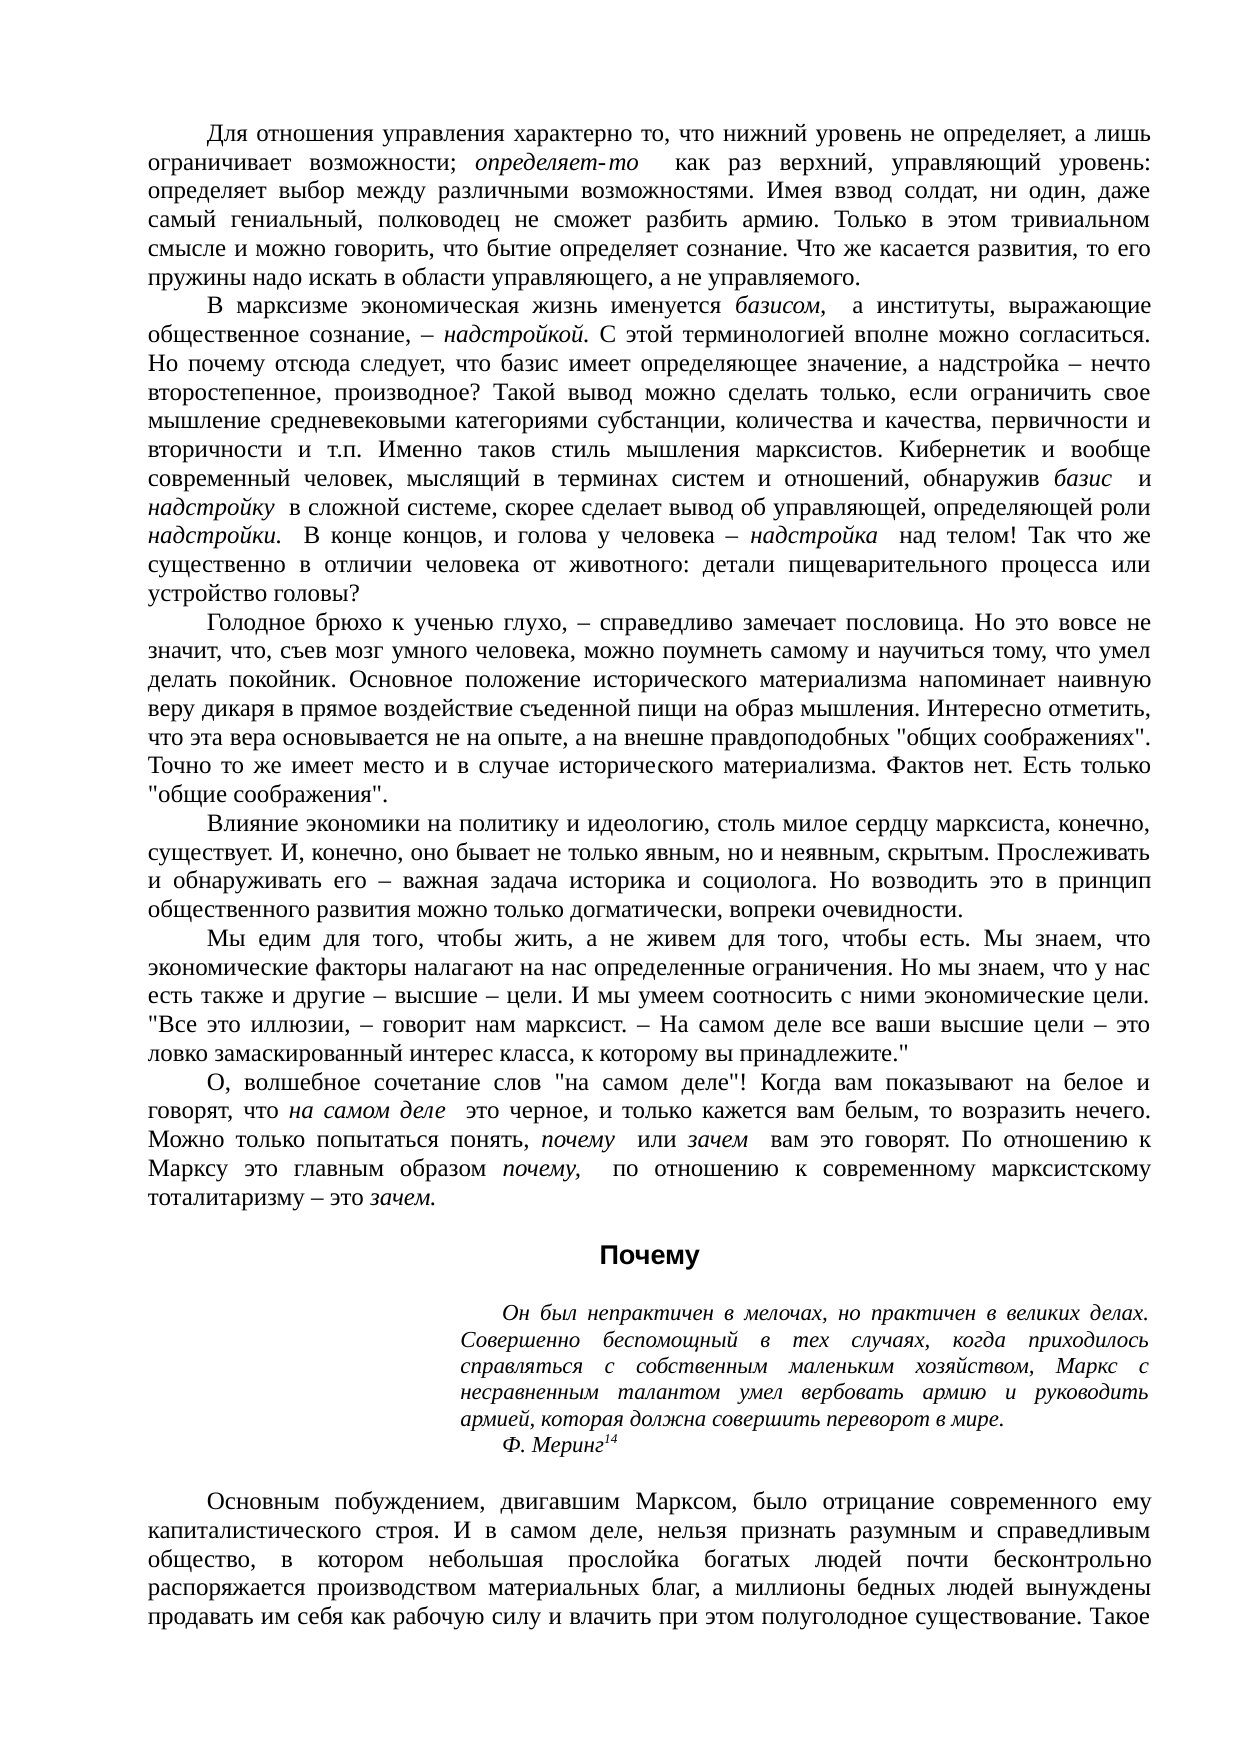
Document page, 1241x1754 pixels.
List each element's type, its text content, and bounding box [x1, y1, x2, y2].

text Мы едим для того, чтобы жить, а не живем для того, чтобы есть. Мы знаем, что экономические факторы налагают на нас определенные ограничения. Но мы знаем, что у нас есть также и другие – высшие – цели. И мы умеем соотносить с ними экономические цели. "Все это иллюзии, – говорит нам марксист. – На самом деле все ваши высшие цели – это ловко замаскированный интерес класса, к которому вы принадлежите." [148, 923, 1152, 1067]
text Для отношения управления характерно то, что нижний уро­вень не определяет, а лишь ограничивает возможности; определяет‑то как раз верхний, управляющий уровень: определяет выбор между различными возможностями. Имея взвод солдат, ни один, даже самый гениальный, полководец не сможет разбить армию. Только в этом тривиальном смысле и можно говорить, что бытие определяет сознание. Что же касается развития, то его пружины надо искать в области управляющего, а не управляемого. [148, 118, 1152, 291]
text Он был непрактичен в мелочах, но практичен в великих делах. Совершенно беспомощный в тех случаях, когда приходилось справляться с собственным маленьким хозяйством, Маркс с несравненным талантом умел вербовать армию и руководить армией, которая должна совершить переворот в мире. [460, 1299, 1152, 1431]
text Основным побуждением, двигавшим Марксом, было отрица­ние современного ему капиталистического строя. И в самом деле, нельзя признать разумным и справедливым общество, в котором небольшая прослойка богатых людей почти бесконтроль­но распоряжается производством материальных благ, а миллионы бедных людей вынуждены продавать им себя как рабочую силу и влачить при этом полуголодное существование. Такое [148, 1486, 1152, 1630]
subtitle Почему [148, 1239, 1152, 1271]
text О, волшебное сочетание слов "на самом деле"! Когда вам показывают на белое и говорят, что на самом деле это черное, и только кажется вам белым, то возразить нечего. Можно только попытаться понять, почему или зачем вам это говорят. По отношению к Марксу это главным образом почему, по отношению к современному марксистскому тоталитаризму – это зачем. [148, 1067, 1152, 1211]
text Голодное брюхо к ученью глухо, – справедливо замечает по­словица. Но это вовсе не значит, что, съев мозг умного человека, можно поумнеть самому и научиться тому, что умел делать по­койник. Основное положение исторического материализма на­поминает наивную веру дикаря в прямое воздействие съеденной пищи на образ мышления. Интересно отметить, что эта вера ос­новывается не на опыте, а на внешне правдоподобных "общих соображениях". Точно то же имеет место и в случае историче­ского материализма. Фактов нет. Есть только "общие сообра­жения". [148, 607, 1152, 808]
text Ф. Меринг14 [460, 1431, 1152, 1457]
text В марксизме экономическая жизнь именуется базисом, а институты, выражающие общественное сознание, – надстройкой. С этой терминологией вполне можно согласиться. Но почему отсюда следует, что базис имеет определяющее значение, а надстройка – нечто второстепенное, производное? Такой вывод можно сделать только, если ограничить свое мышление средневековыми категориями субстанции, количества и качества, первичности и вторичности и т.п. Именно таков стиль мышления марксистов. Кибернетик и вообще современный человек, мыслящий в терминах систем и отношений, обнаружив базис и надстройку в сложной системе, скорее сделает вывод об управляющей, определяющей роли надстройки. В конце концов, и голова у человека – надстройка над телом! Так что же существенно в отличии человека от животного: детали пищеварительного процесса или устройство головы? [148, 291, 1152, 607]
text Влияние экономики на политику и идеологию, столь милое сердцу марксиста, конечно, существует. И, конечно, оно бывает не только явным, но и неявным, скрытым. Прослеживать и обнаруживать его – важная задача историка и социолога. Но воз­водить это в принцип общественного развития можно только догматически, вопреки очевидности. [148, 808, 1152, 923]
